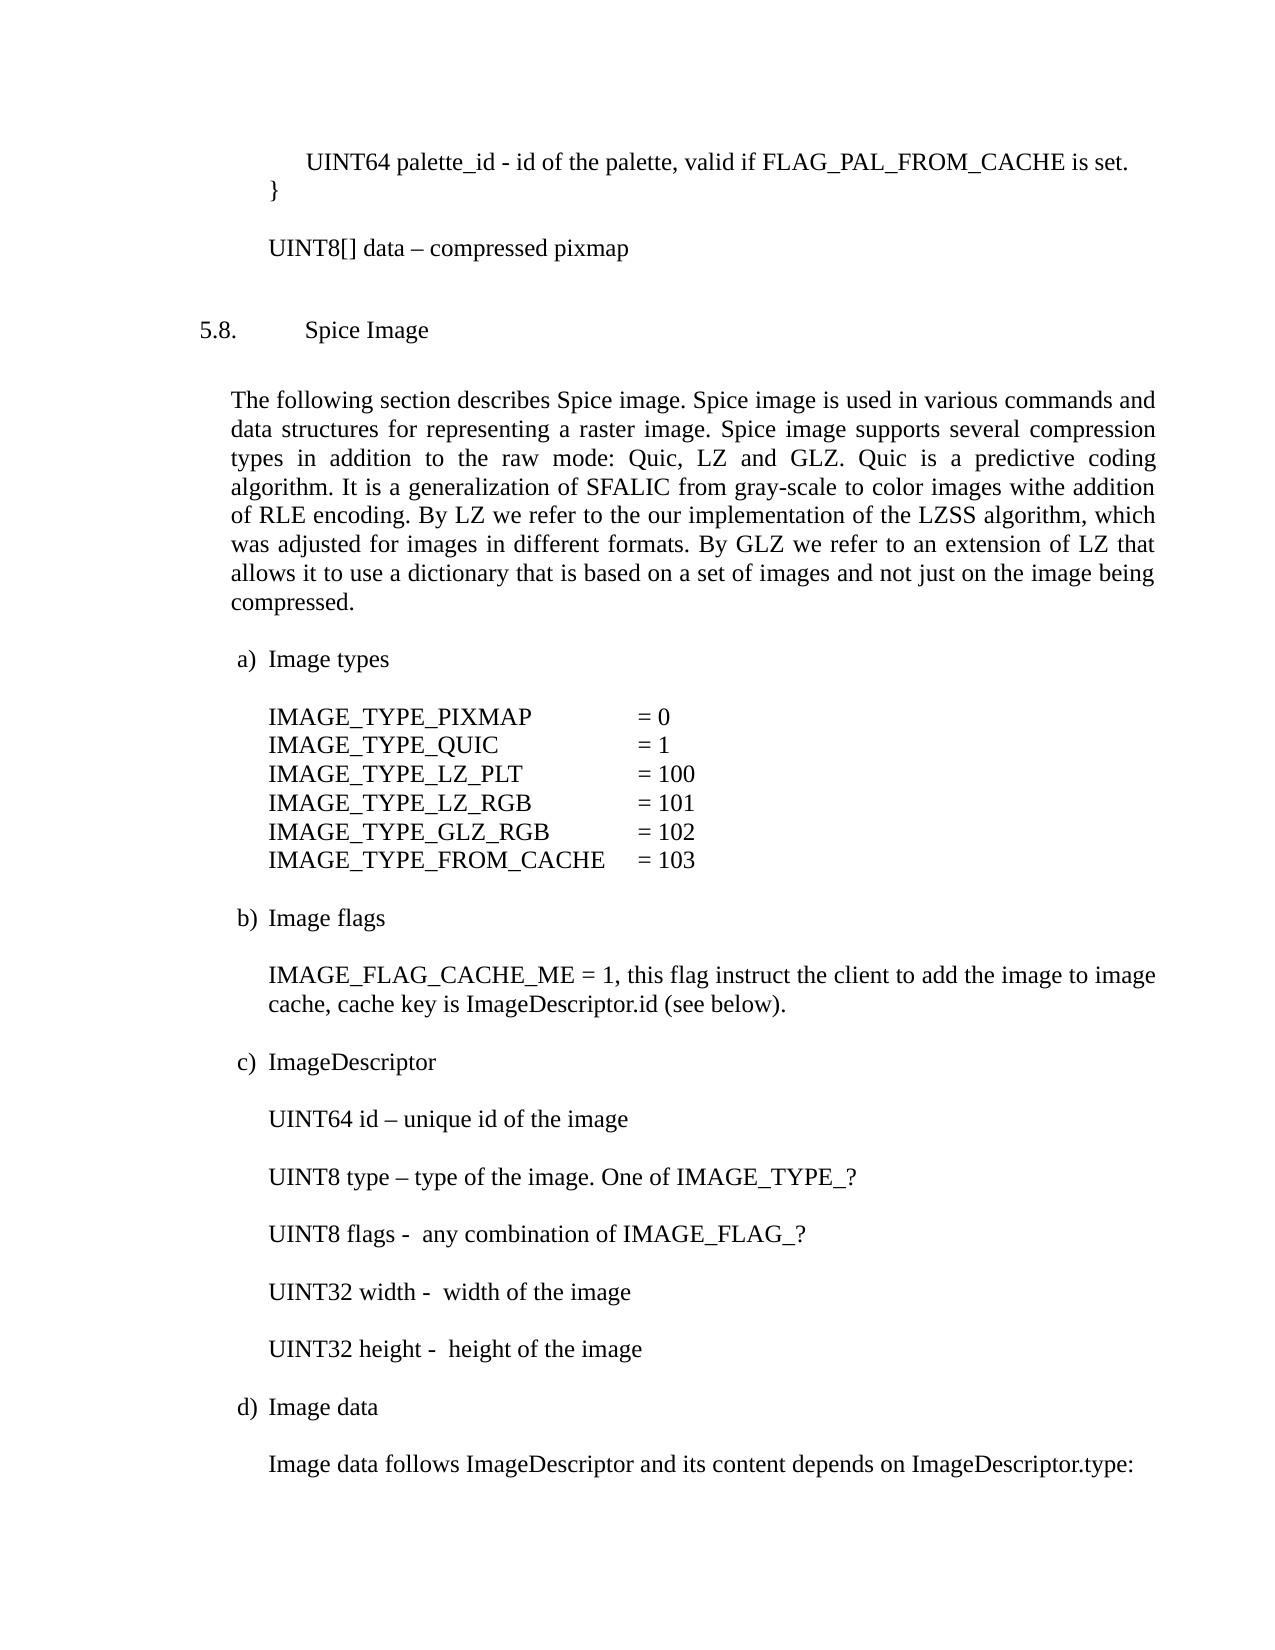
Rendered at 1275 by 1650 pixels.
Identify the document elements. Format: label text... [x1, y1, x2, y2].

list UINT64 id – unique id of the image [231, 1104, 1157, 1133]
list } [231, 176, 1157, 204]
list UINT32 width - width of the image [231, 1277, 1157, 1306]
list Image data [231, 1392, 1157, 1421]
list IMAGE_TYPE_FROM_CACHE = 103 [231, 846, 1157, 874]
list IMAGE_TYPE_GLZ_RGB = 102 [231, 817, 1157, 846]
list UINT32 height - height of the image [231, 1334, 1157, 1363]
list Image data follows ImageDescriptor and its content depends on ImageDescriptor.type: [231, 1449, 1157, 1478]
list IMAGE_TYPE_LZ_RGB = 101 [231, 788, 1157, 817]
list IMAGE_TYPE_PIXMAP = 0 [231, 702, 1157, 731]
list Image flags [231, 903, 1157, 932]
list UINT8[] data – compressed pixmap [231, 233, 1157, 262]
list UINT8 type – type of the image. One of IMAGE_TYPE_? [231, 1162, 1157, 1191]
list The following section describes Spice image. Spice image is used in various commands and data structures for representing a raster image. Spice image supports several compression types in addition to the raw mode: Quic, LZ and GLZ. Quic is a predictive coding algorithm. It is a generalization of SFALIC from gray-scale to color images withe addition of RLE encoding. By LZ we refer to the our implementation of the LZSS algorithm, which was adjusted for images in different formats. By GLZ we refer to an extension of LZ that allows it to use a dictionary that is based on a set of images and not just on the image being compressed. [193, 386, 1157, 616]
list UINT8 flags - any combination of IMAGE_FLAG_? [231, 1219, 1157, 1248]
list IMAGE_TYPE_QUIC = 1 [231, 731, 1157, 759]
subtitle Spice Image [193, 316, 1157, 344]
list IMAGE_FLAG_CACHE_ME = 1, this flag instruct the client to add the image to image cache, cache key is ImageDescriptor.id (see below). [231, 961, 1157, 1018]
list Image types [231, 644, 1157, 673]
list ImageDescriptor [231, 1047, 1157, 1076]
list IMAGE_TYPE_LZ_PLT = 100 [231, 759, 1157, 788]
list UINT64 palette_id - id of the palette, valid if FLAG_PAL_FROM_CACHE is set. [268, 147, 1157, 176]
